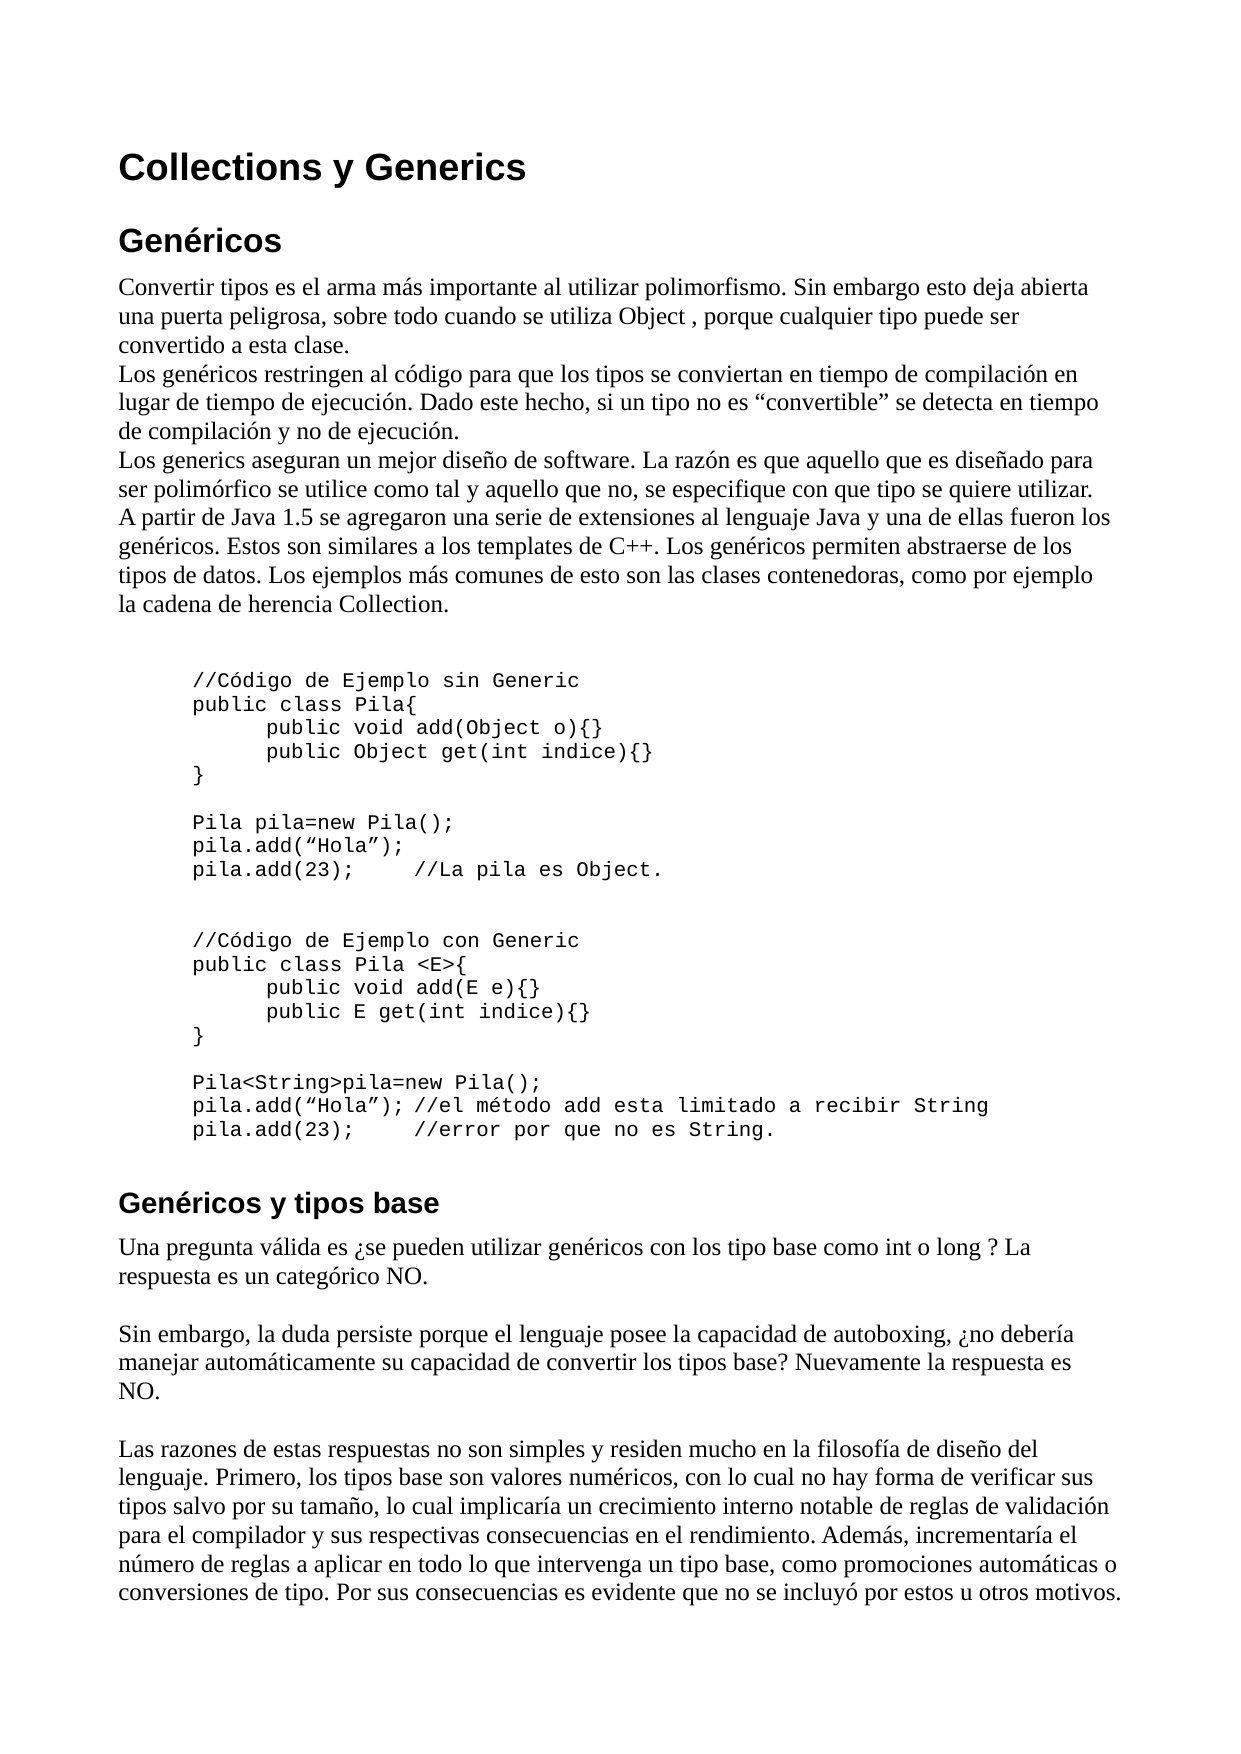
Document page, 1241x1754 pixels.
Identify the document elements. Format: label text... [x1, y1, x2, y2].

text } [118, 1024, 1122, 1048]
text //Código de Ejemplo con Generic [118, 930, 1122, 954]
text pila.add(23); //error por que no es String. [118, 1119, 1122, 1143]
text lenguaje. Primero, los tipos base son valores numéricos, con lo cual no hay forma de verificar sus [118, 1462, 1122, 1491]
text //Código de Ejemplo sin Generic [118, 670, 1122, 693]
text la cadena de herencia Collection. [118, 589, 1122, 617]
text public E get(int indice){} [118, 1001, 1122, 1024]
text Una pregunta válida es ¿se pueden utilizar genéricos con los tipo base como int o long ? La [118, 1232, 1122, 1261]
text pila.add(“Hola”); //el método add esta limitado a recibir String [118, 1096, 1122, 1119]
text Pila pila=new Pila(); [118, 812, 1122, 835]
text NO. [118, 1376, 1122, 1405]
subtitle Genéricos y tipos base [118, 1186, 1122, 1220]
text } [118, 764, 1122, 788]
text respuesta es un categórico NO. [118, 1261, 1122, 1290]
text pila.add(23); //La pila es Object. [118, 859, 1122, 883]
text número de reglas a aplicar en todo lo que intervenga un tipo base, como promociones automáticas o conversiones de tipo. Por sus consecuencias es evidente que no se incluyó por estos u otros motivos. [118, 1549, 1122, 1606]
text genéricos. Estos son similares a los templates de C++. Los genéricos permiten abstraerse de los tipos de datos. Los ejemplos más comunes de esto son las clases contenedoras, como por ejemplo [118, 531, 1122, 589]
text manejar automáticamente su capacidad de convertir los tipos base? Nuevamente la respuesta es [118, 1347, 1122, 1376]
text Sin embargo, la duda persiste porque el lenguaje posee la capacidad de autoboxing, ¿no debería [118, 1319, 1122, 1347]
text public Object get(int indice){} [118, 741, 1122, 764]
text Los generics aseguran un mejor diseño de software. La razón es que aquello que es diseñado para ser polimórfico se utilice como tal y aquello que no, se especifique con que tipo se quiere utilizar. [118, 445, 1122, 502]
text pila.add(“Hola”); [118, 835, 1122, 859]
text public void add(Object o){} [118, 717, 1122, 741]
text lugar de tiempo de ejecución. Dado este hecho, si un tipo no es “convertible” se detecta en tiempo de compilación y no de ejecución. [118, 387, 1122, 445]
text A partir de Java 1.5 se agregaron una serie de extensiones al lenguaje Java y una de ellas fueron los [118, 502, 1122, 531]
text public class Pila <E>{ [118, 954, 1122, 977]
text Los genéricos restringen al código para que los tipos se conviertan en tiempo de compilación en [118, 359, 1122, 387]
text tipos salvo por su tamaño, lo cual implicaría un crecimiento interno notable de reglas de validación [118, 1491, 1122, 1520]
text para el compilador y sus respectivas consecuencias en el rendimiento. Además, incrementaría el [118, 1520, 1122, 1549]
text public void add(E e){} [118, 977, 1122, 1001]
text Las razones de estas respuestas no son simples y residen mucho en la filosofía de diseño del [118, 1434, 1122, 1462]
subtitle Genéricos [118, 221, 1122, 260]
subtitle Collections y Generics [118, 144, 1122, 188]
text public class Pila{ [118, 693, 1122, 717]
text Pila<String>pila=new Pila(); [118, 1072, 1122, 1096]
text Convertir tipos es el arma más importante al utilizar polimorfismo. Sin embargo esto deja abierta una puerta peligrosa, sobre todo cuando se utiliza Object , porque cualquier tipo puede ser convertido a esta clase. [118, 272, 1122, 359]
